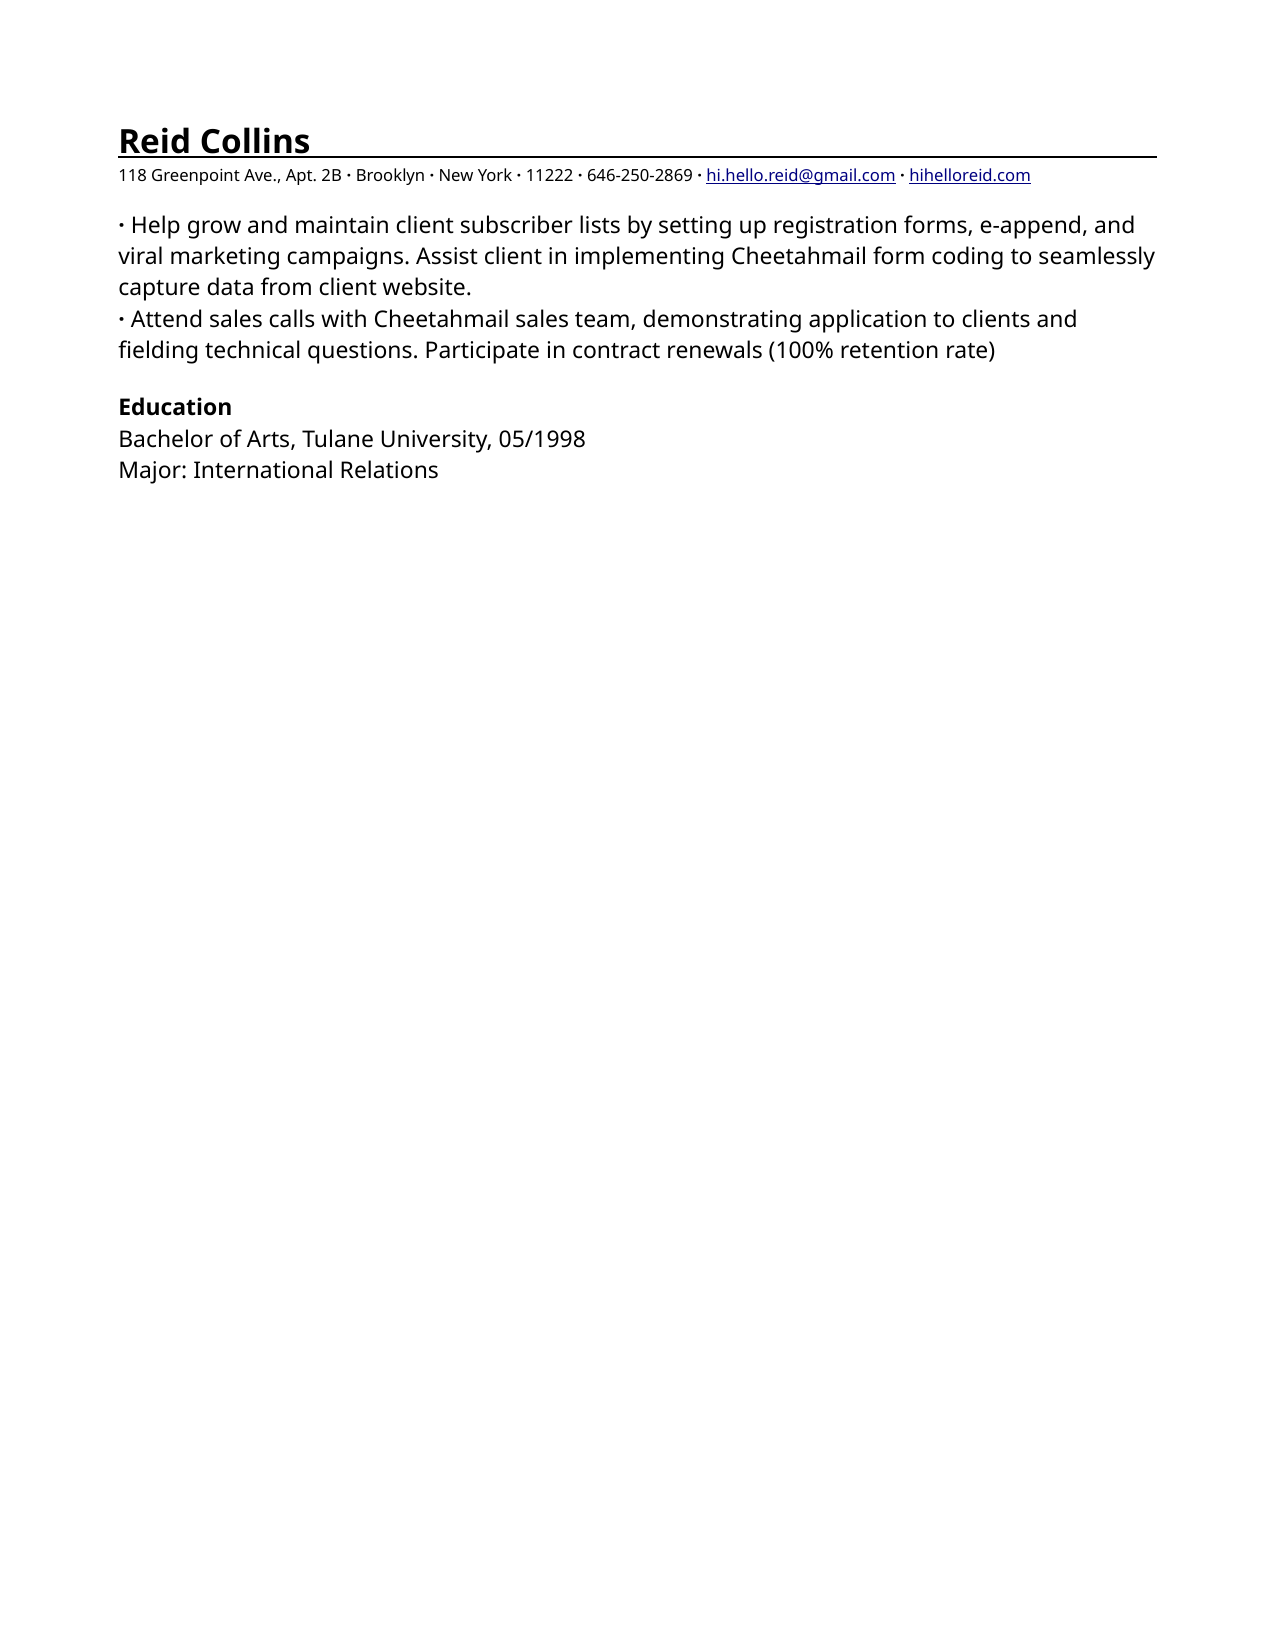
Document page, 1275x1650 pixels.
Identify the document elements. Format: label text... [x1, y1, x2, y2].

text Bachelor of Arts, Tulane University, 05/1998 [118, 423, 1157, 454]
text Major: International Relations [118, 454, 1157, 485]
text · Help grow and maintain client subscriber lists by setting up registration forms, e-append, and viral marketing campaigns. Assist client in implementing Cheetahmail form coding to seamlessly capture data from client website. [118, 209, 1157, 302]
text · Attend sales calls with Cheetahmail sales team, demonstrating application to clients and fielding technical questions. Participate in contract renewals (100% retention rate) [118, 302, 1157, 365]
text Education [118, 391, 1157, 423]
